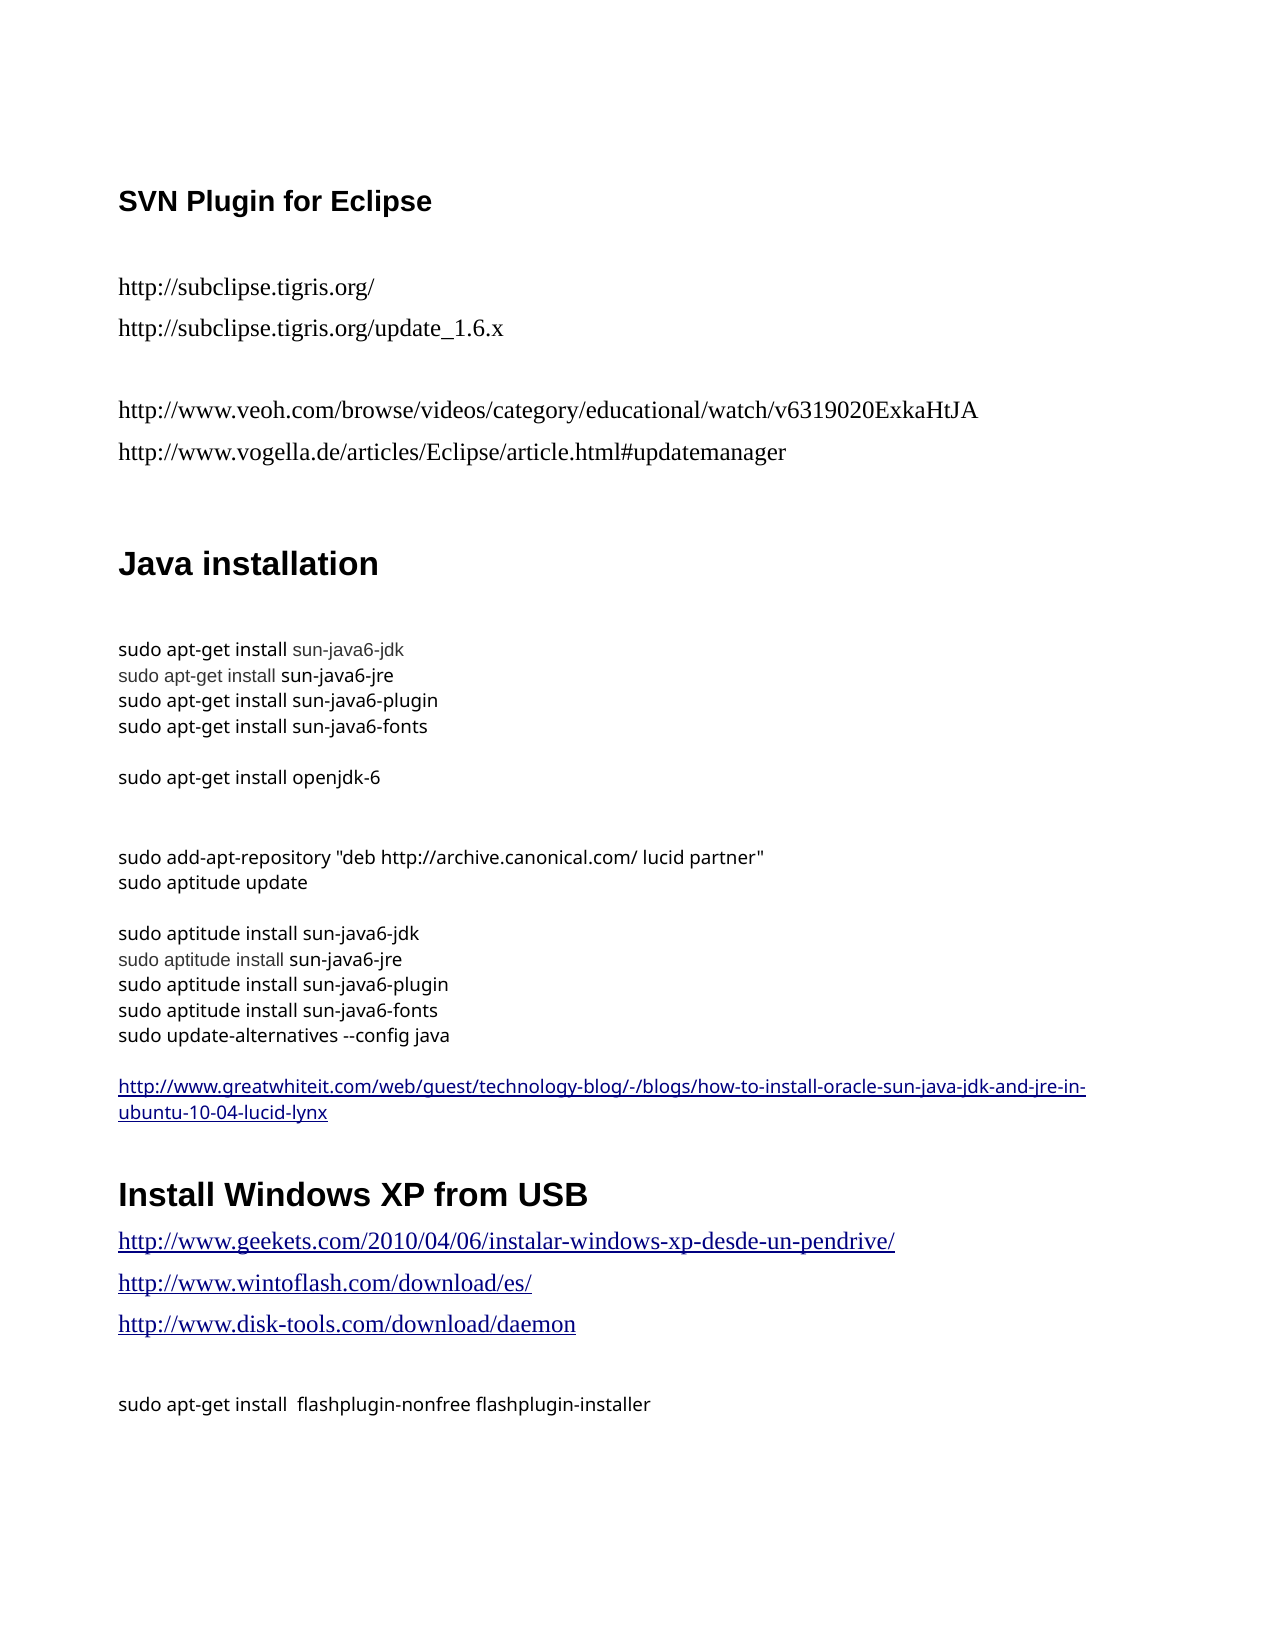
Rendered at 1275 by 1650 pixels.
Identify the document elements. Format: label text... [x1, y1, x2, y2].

text sudo aptitude install sun-java6-jdk [118, 921, 1157, 946]
text sudo update-alternatives --config java [118, 1023, 1157, 1048]
text http://subclipse.tigris.org/update_1.6.x [118, 313, 1157, 342]
text sudo apt-get install sun-java6-jdk [118, 637, 1157, 662]
text sudo aptitude install sun-java6-fonts [118, 997, 1157, 1023]
text http://www.greatwhiteit.com/web/guest/technology-blog/-/blogs/how-to-install-oracle-sun-java-jdk-and-jre-in-ubuntu-10-04-lucid-lynx [118, 1074, 1157, 1125]
subtitle Java installation [118, 544, 1157, 583]
text sudo apt-get install flashplugin-nonfree flashplugin-installer [118, 1391, 1157, 1417]
text http://www.disk-tools.com/download/daemon [118, 1309, 1157, 1338]
subtitle Install Windows XP from USB [118, 1175, 1157, 1214]
text http://www.veoh.com/browse/videos/category/educational/watch/v6319020ExkaHtJA [118, 395, 1157, 424]
text sudo apt-get install sun-java6-fonts [118, 713, 1157, 739]
text sudo apt-get install sun-java6-plugin [118, 688, 1157, 713]
text http://www.geekets.com/2010/04/06/instalar-windows-xp-desde-un-pendrive/ [118, 1226, 1157, 1255]
text http://www.wintoflash.com/download/es/ [118, 1268, 1157, 1296]
subtitle SVN Plugin for Eclipse [118, 184, 1157, 218]
text sudo aptitude update [118, 869, 1157, 895]
text sudo apt-get install sun-java6-jre [118, 662, 1157, 688]
text http://subclipse.tigris.org/ [118, 272, 1157, 300]
text sudo add-apt-repository "deb http://archive.canonical.com/ lucid partner" [118, 844, 1157, 869]
text http://www.vogella.de/articles/Eclipse/article.html#updatemanager [118, 437, 1157, 465]
text sudo apt-get install openjdk-6 [118, 764, 1157, 790]
text sudo aptitude install sun-java6-plugin [118, 972, 1157, 997]
text sudo aptitude install sun-java6-jre [118, 946, 1157, 972]
